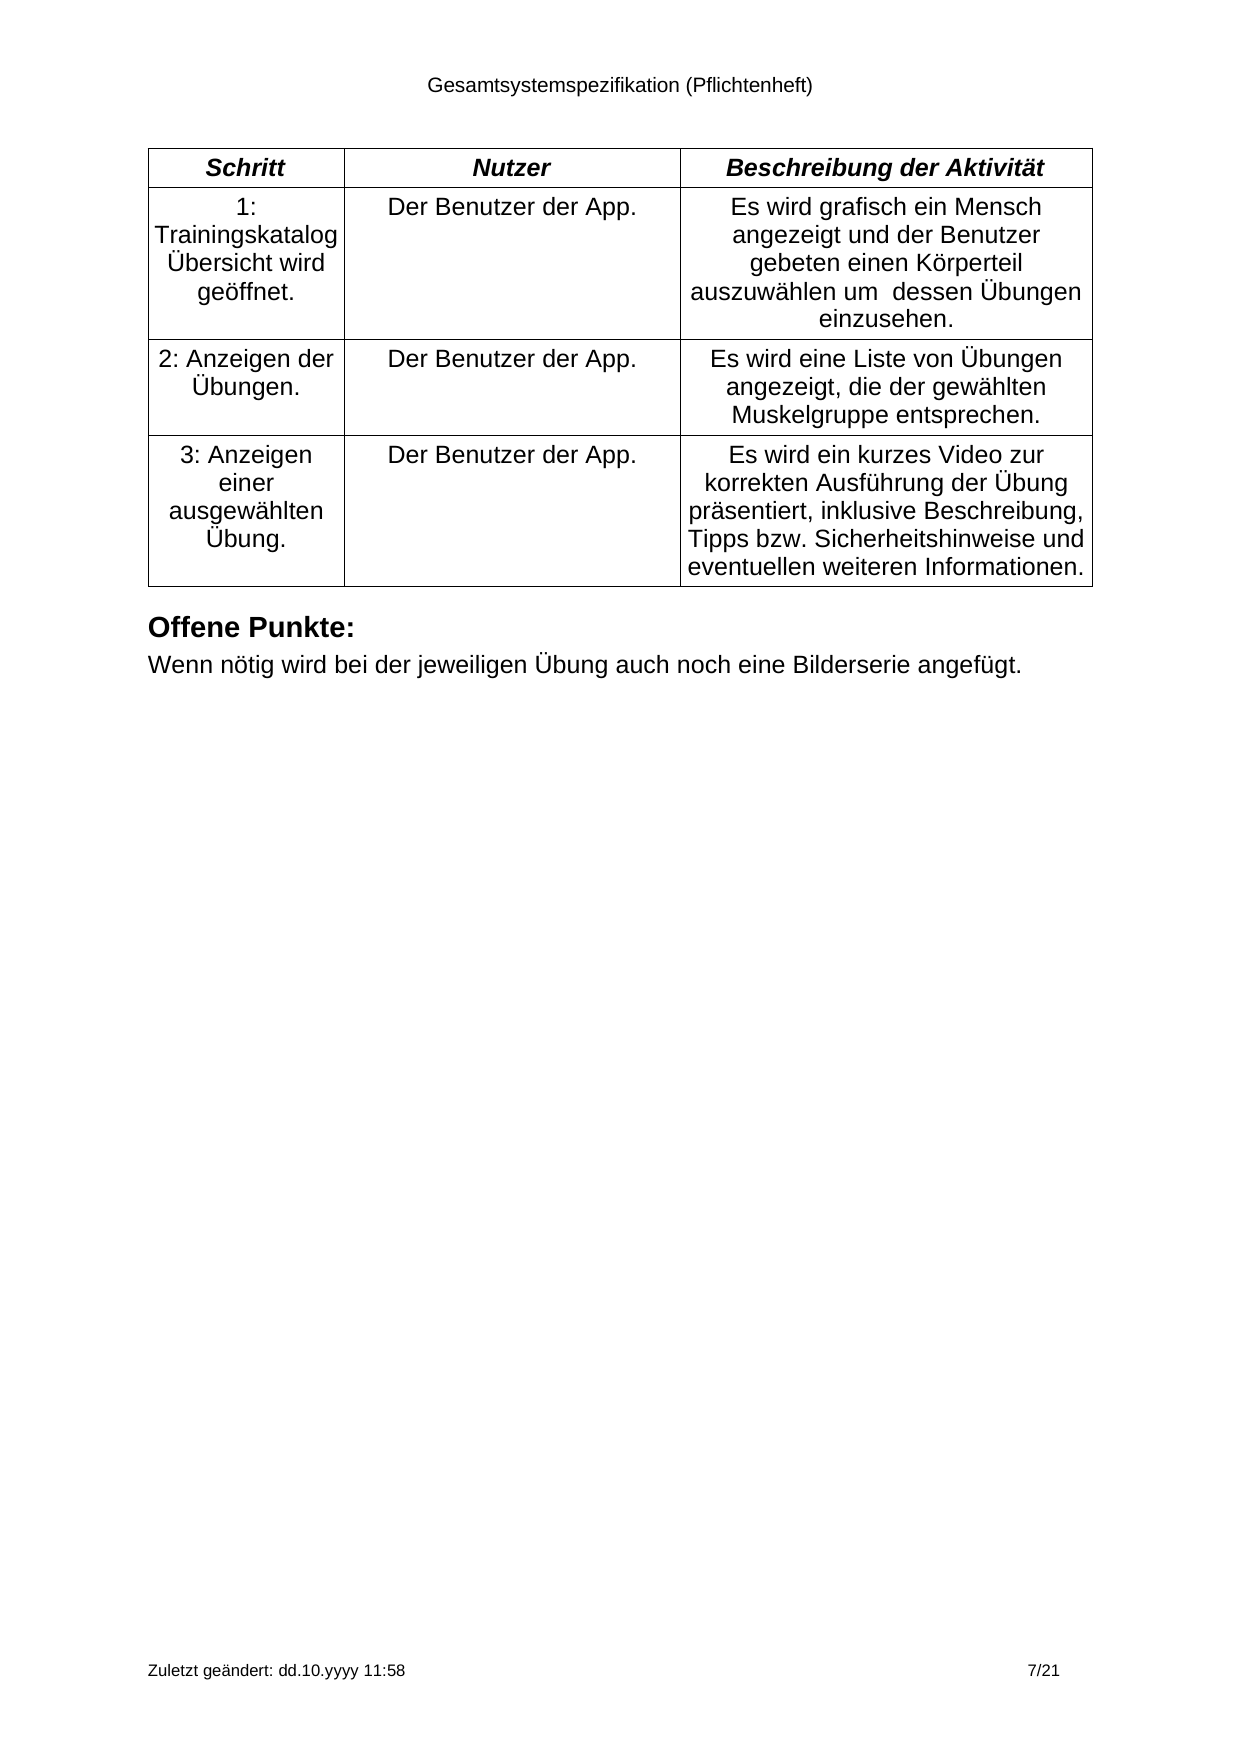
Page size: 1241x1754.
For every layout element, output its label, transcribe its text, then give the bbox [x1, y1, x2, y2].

table_header Schritt [149, 149, 344, 187]
table_cell 1: Trainingskatalog Übersicht wird geöffnet. [149, 188, 344, 339]
table_cell Der Benutzer der App. [345, 340, 680, 435]
subtitle Offene Punkte: [148, 611, 1092, 644]
table_header Nutzer [345, 149, 680, 187]
table_cell Es wird grafisch ein Mensch angezeigt und der Benutzer gebeten einen Körperteil auszuwählen um dessen Übungen einzusehen. [681, 188, 1092, 339]
text Wenn nötig wird bei der jeweiligen Übung auch noch eine Bilderserie angefügt. [148, 650, 1092, 678]
table_cell 2: Anzeigen der Übungen. [149, 340, 344, 435]
table_cell Der Benutzer der App. [345, 436, 680, 586]
table_header Beschreibung der Aktivität [681, 149, 1092, 187]
table_cell Es wird eine Liste von Übungen angezeigt, die der gewählten Muskelgruppe entsprechen. [681, 340, 1092, 435]
table_cell 3: Anzeigen einer ausgewählten Übung. [149, 436, 344, 586]
table_cell Der Benutzer der App. [345, 188, 680, 339]
table_cell Es wird ein kurzes Video zur korrekten Ausführung der Übung präsentiert, inklusive Beschreibung, Tipps bzw. Sicherheitshinweise und eventuellen weiteren Informationen. [681, 436, 1092, 586]
